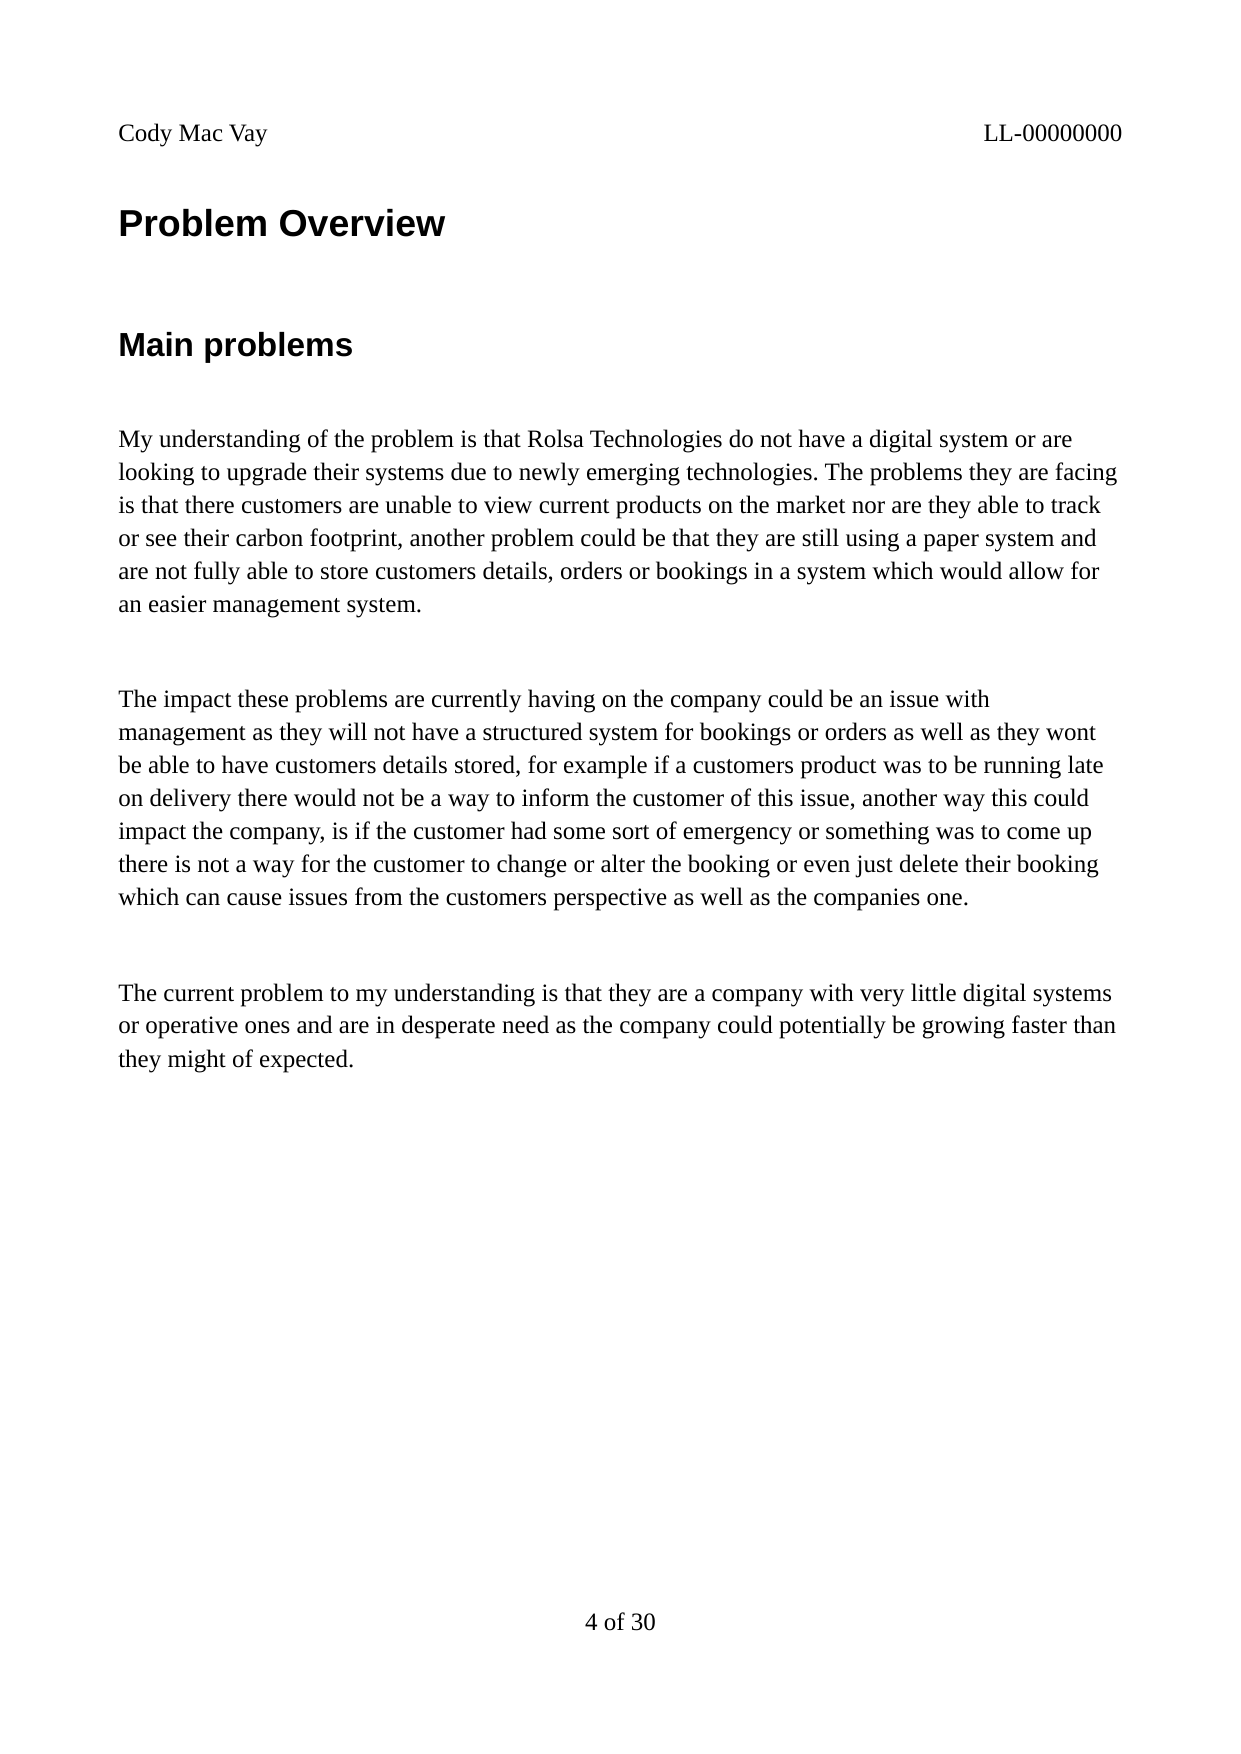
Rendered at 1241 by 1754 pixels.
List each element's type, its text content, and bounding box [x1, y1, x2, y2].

text My understanding of the problem is that Rolsa Technologies do not have a digital system or are looking to upgrade their systems due to newly emerging technologies. The problems they are facing is that there customers are unable to view current products on the market nor are they able to track or see their carbon footprint, another problem could be that they are still using a paper system and are not fully able to store customers details, orders or bookings in a system which would allow for an easier management system. [118, 424, 1122, 618]
text The current problem to my understanding is that they are a company with very little digital systems or operative ones and are in desperate need as the company could potentially be growing faster than they might of expected. [118, 978, 1122, 1072]
subtitle Main problems [118, 325, 1122, 364]
text The impact these problems are currently having on the company could be an issue with management as they will not have a structured system for bookings or orders as well as they wont be able to have customers details stored, for example if a customers product was to be running late on delivery there would not be a way to inform the customer of this issue, another way this could impact the company, is if the customer had some sort of emergency or something was to come up there is not a way for the customer to change or alter the booking or even just delete their booking which can cause issues from the customers perspective as well as the companies one. [118, 684, 1122, 911]
subtitle Problem Overview [118, 201, 1122, 244]
